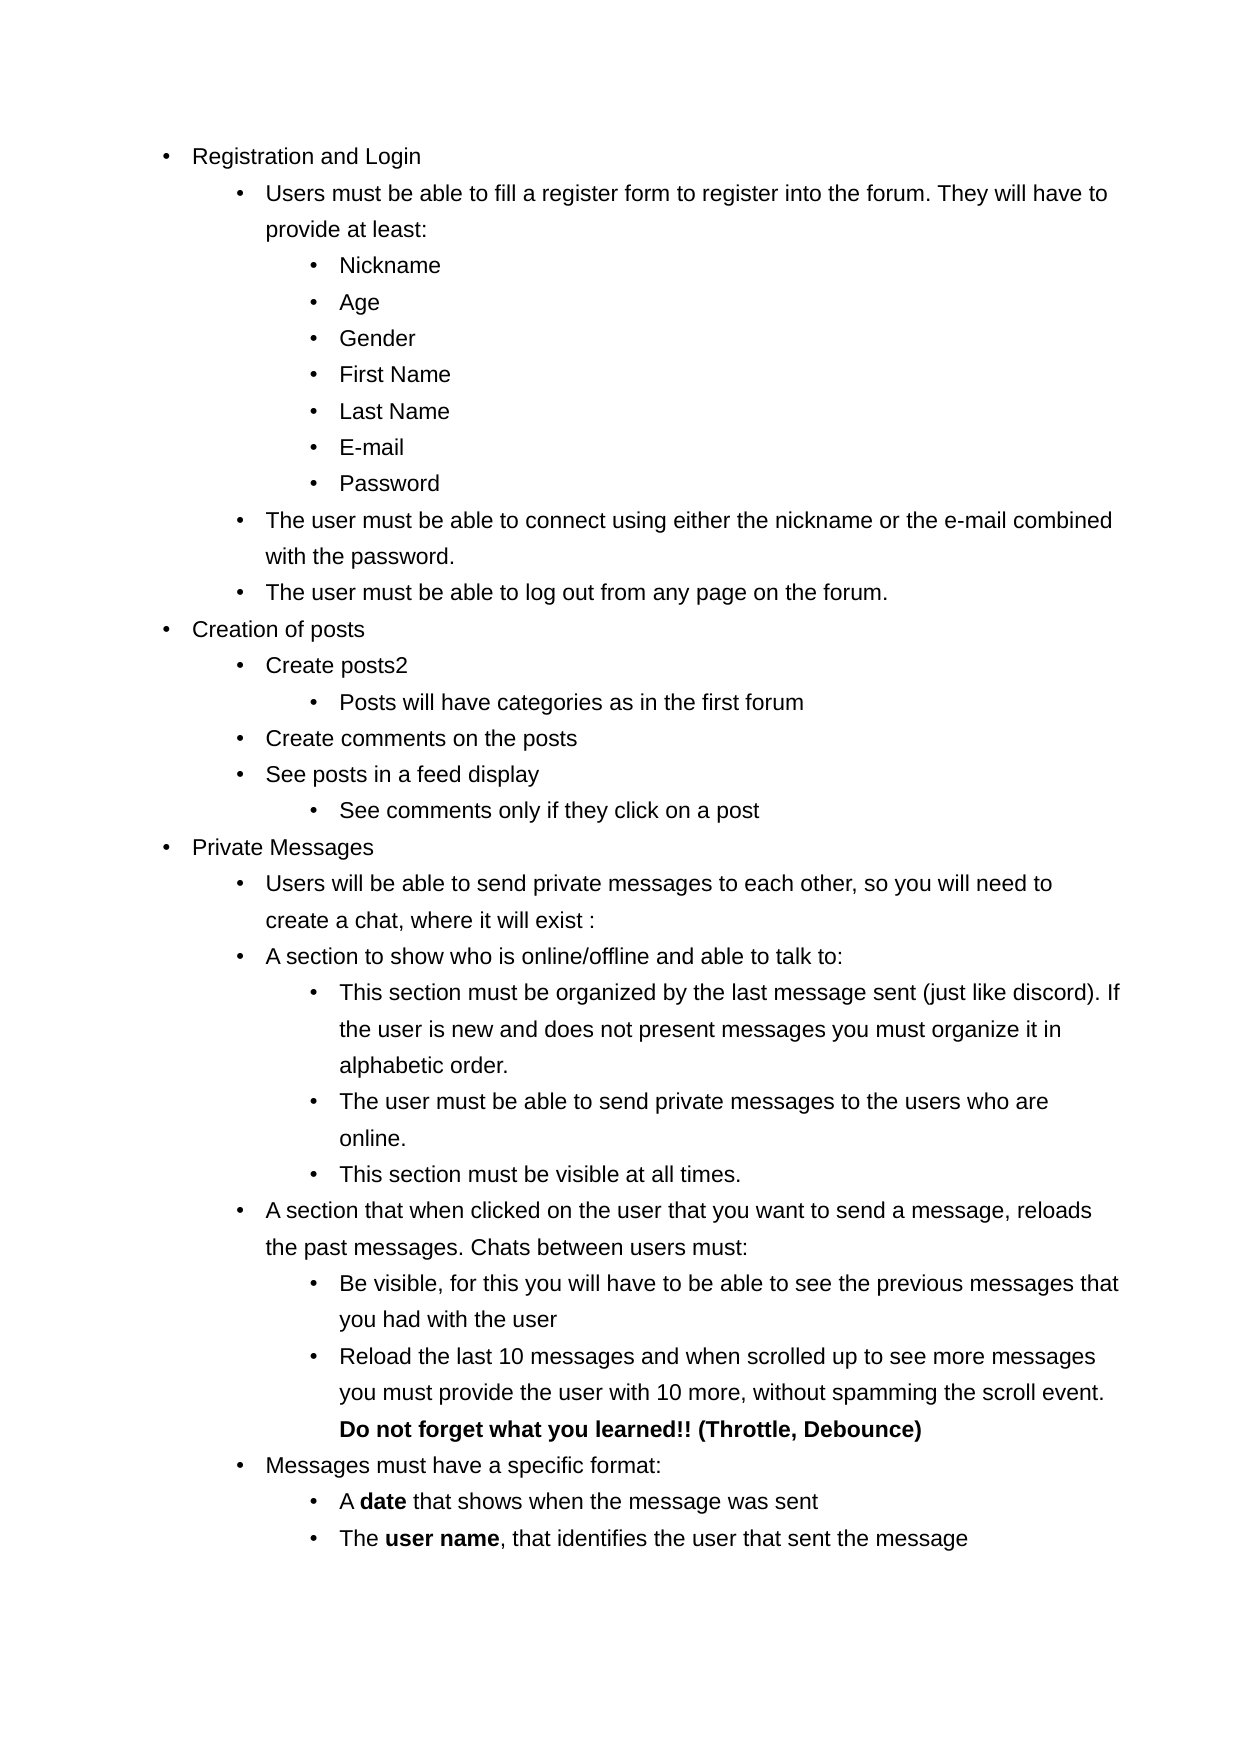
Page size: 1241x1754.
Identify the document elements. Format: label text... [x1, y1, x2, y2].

list Users will be able to send private messages to each other, so you will need to create a chat, where it will exist : [236, 870, 1122, 933]
list E-mail [309, 434, 1122, 460]
list Nickname [309, 252, 1122, 278]
list See comments only if they click on a post [309, 797, 1122, 824]
list Posts will have categories as in the first forum [309, 688, 1122, 715]
list Messages must have a specific format: [236, 1452, 1122, 1478]
list Be visible, for this you will have to be able to see the previous messages that you had with the user [309, 1270, 1122, 1333]
list Create comments on the posts [236, 725, 1122, 751]
list Password [309, 470, 1122, 497]
list A date that shows when the message was sent [309, 1488, 1122, 1514]
list First Name [309, 361, 1122, 388]
list A section that when clicked on the user that you want to send a message, reloads the past messages. Chats between users must: [236, 1197, 1122, 1260]
list Last Name [309, 398, 1122, 424]
list Gender [309, 325, 1122, 351]
list A section to show who is online/offline and able to talk to: [236, 943, 1122, 969]
list Private Messages [162, 834, 1122, 860]
list See posts in a feed display [236, 761, 1122, 787]
list Users must be able to fill a register form to register into the forum. They will have to provide at least: [236, 179, 1122, 242]
list The user must be able to send private messages to the users who are online. [309, 1088, 1122, 1151]
list Registration and Login [162, 143, 1122, 169]
list Reload the last 10 messages and when scrolled up to see more messages you must provide the user with 10 more, without spamming the scroll event. Do not forget what you learned!! (Throttle, Debounce) [309, 1343, 1122, 1442]
list This section must be organized by the last message sent (just like discord). If the user is new and does not present messages you must organize it in alphabetic order. [309, 979, 1122, 1078]
list Create posts2 [236, 652, 1122, 678]
list Age [309, 288, 1122, 315]
list The user must be able to connect using either the nickname or the e-mail combined with the password. [236, 507, 1122, 569]
list This section must be visible at all times. [309, 1161, 1122, 1187]
list Creation of posts [162, 616, 1122, 642]
list The user name, that identifies the user that sent the message [309, 1524, 1122, 1551]
list The user must be able to log out from any page on the forum. [236, 579, 1122, 606]
